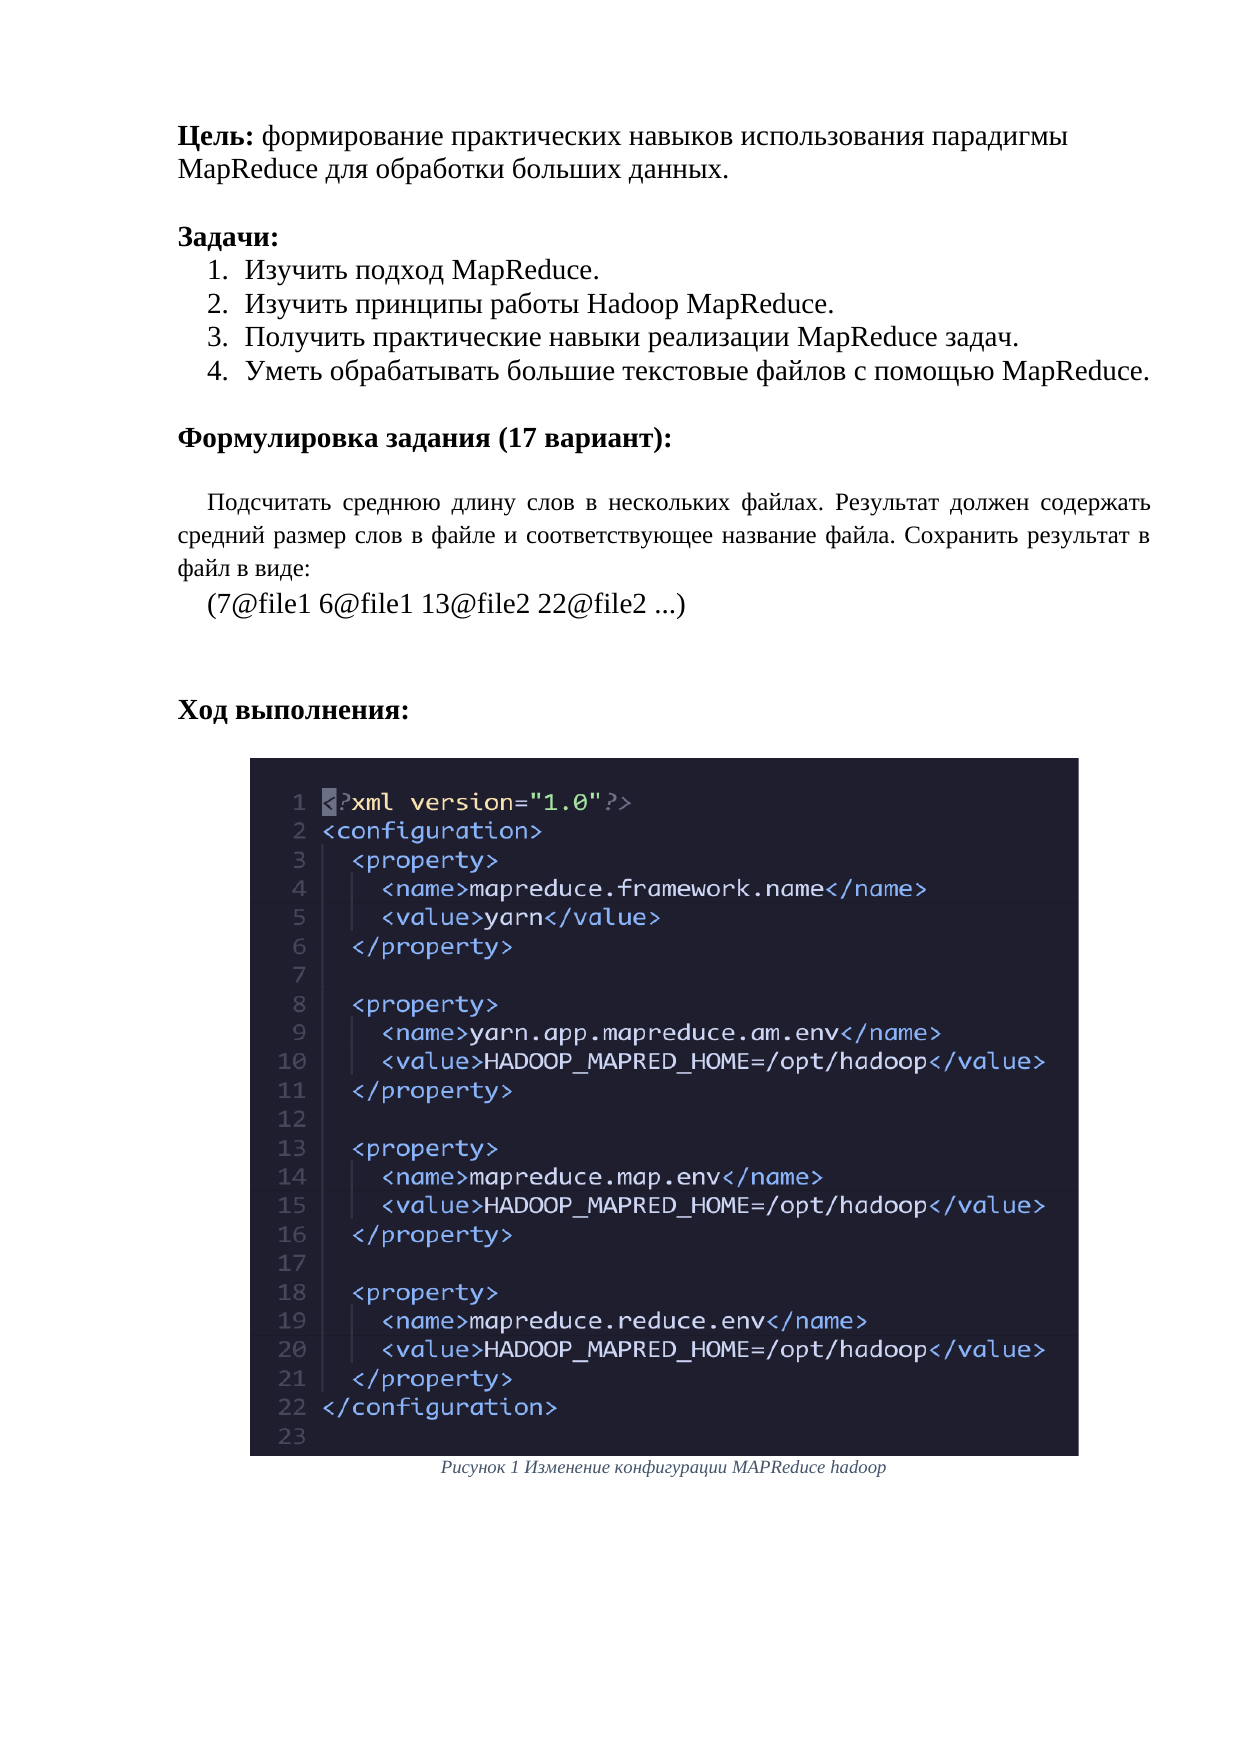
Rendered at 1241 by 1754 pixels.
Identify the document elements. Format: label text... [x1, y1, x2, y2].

text Подсчитать среднюю длину слов в нескольких файлах. Результат должен содержать средний размер слов в файле и соответствующее название файла. Сохранить результат в файл в виде: [177, 487, 1152, 582]
list Изучить подход MapReduce. [207, 252, 1152, 286]
list Уметь обрабатывать большие текстовые файлов с помощью MapReduce. [207, 353, 1152, 386]
list Изучить принципы работы Hadoop MapReduce. [207, 286, 1152, 319]
picture [250, 758, 1079, 1456]
text Задачи: [177, 219, 1152, 252]
text Ход выполнения: [177, 692, 1152, 725]
list Получить практические навыки реализации MapReduce задач. [207, 319, 1152, 353]
text Цель: формирование практических навыков использования парадигмы MapReduce для обработки больших данных. [177, 118, 1152, 185]
text (7@file1 6@file1 13@file2 22@file2 ...) [177, 586, 1152, 620]
text Формулировка задания (17 вариант): [177, 420, 1152, 453]
text Рисунок 1 Изменение конфигурации MAPReduce hadoop [177, 1456, 1152, 1477]
